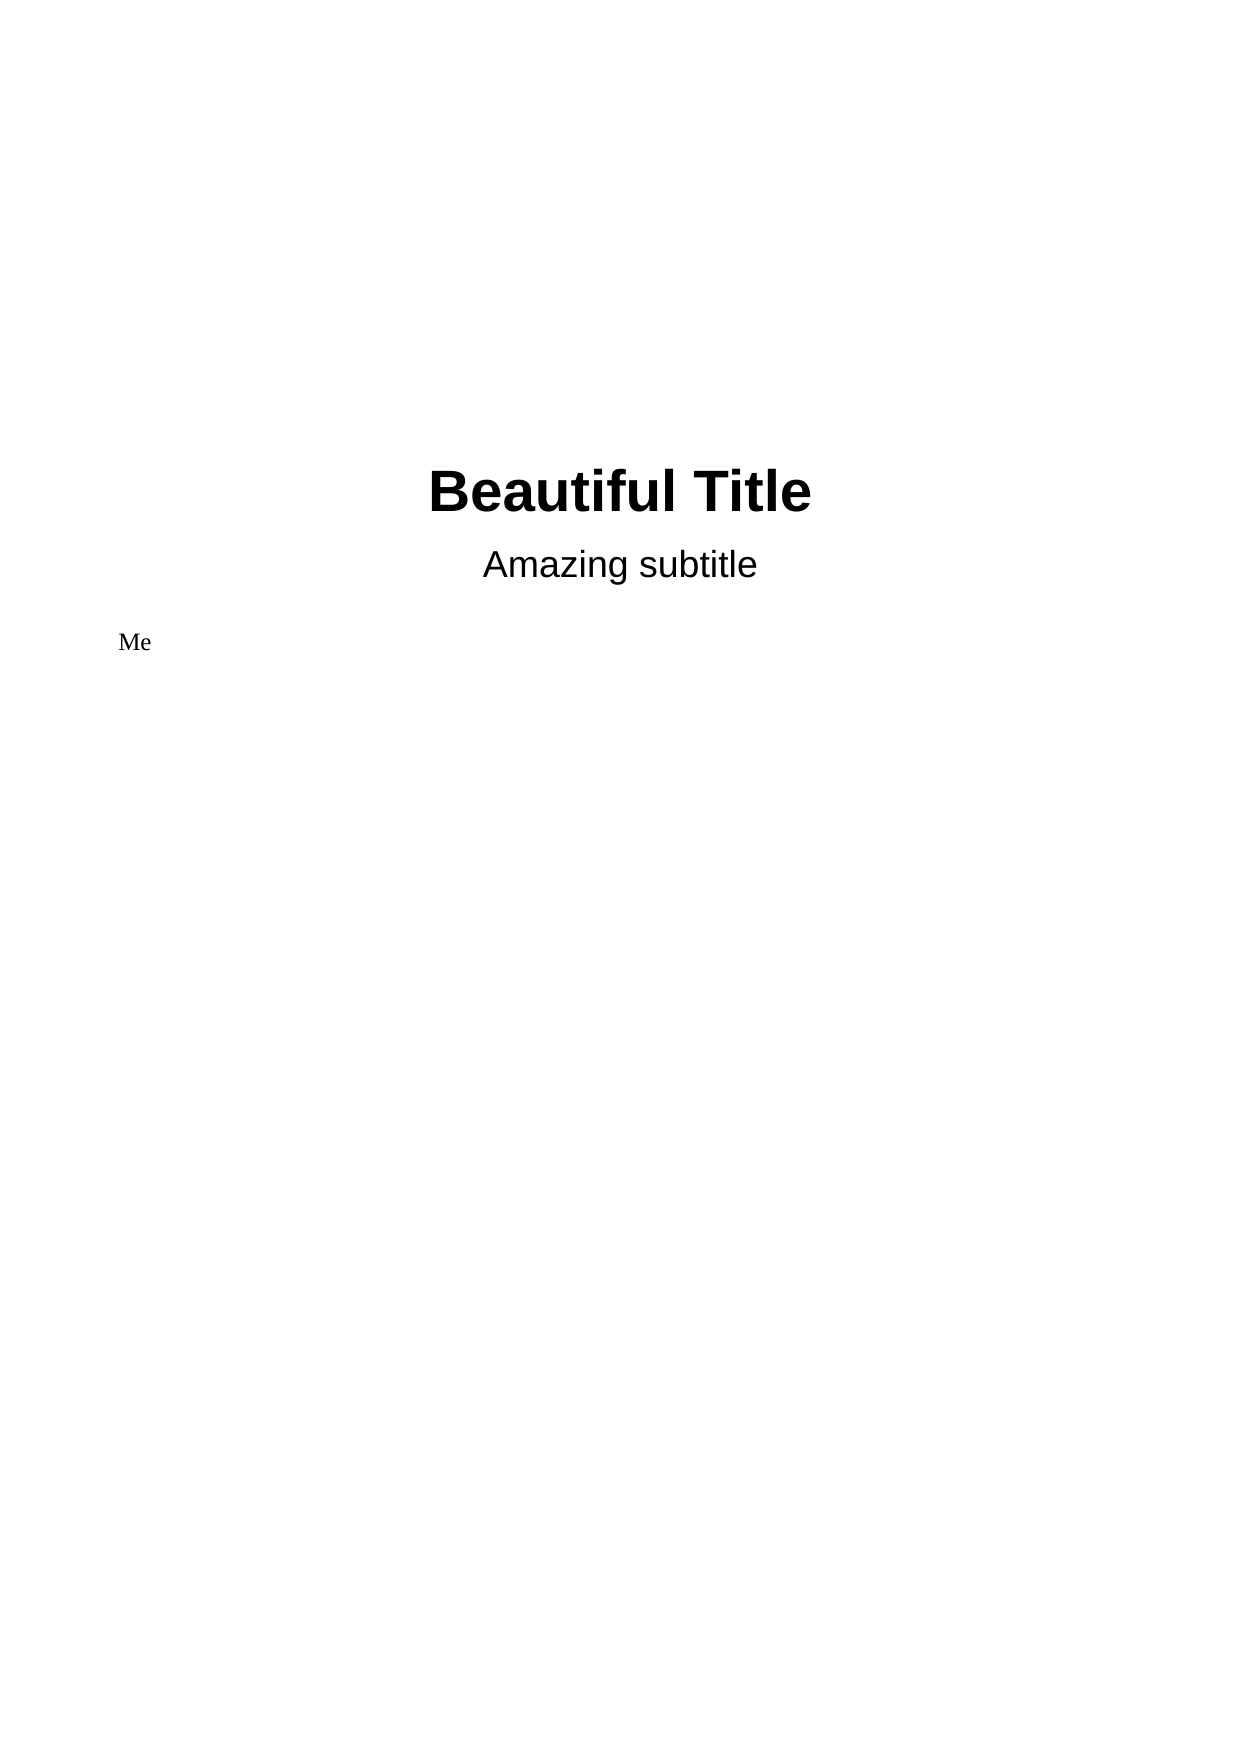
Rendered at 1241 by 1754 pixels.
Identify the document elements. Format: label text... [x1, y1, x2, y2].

text Me [118, 627, 1122, 656]
title Beautiful Title [118, 457, 1122, 524]
subtitle Amazing subtitle [118, 543, 1122, 586]
